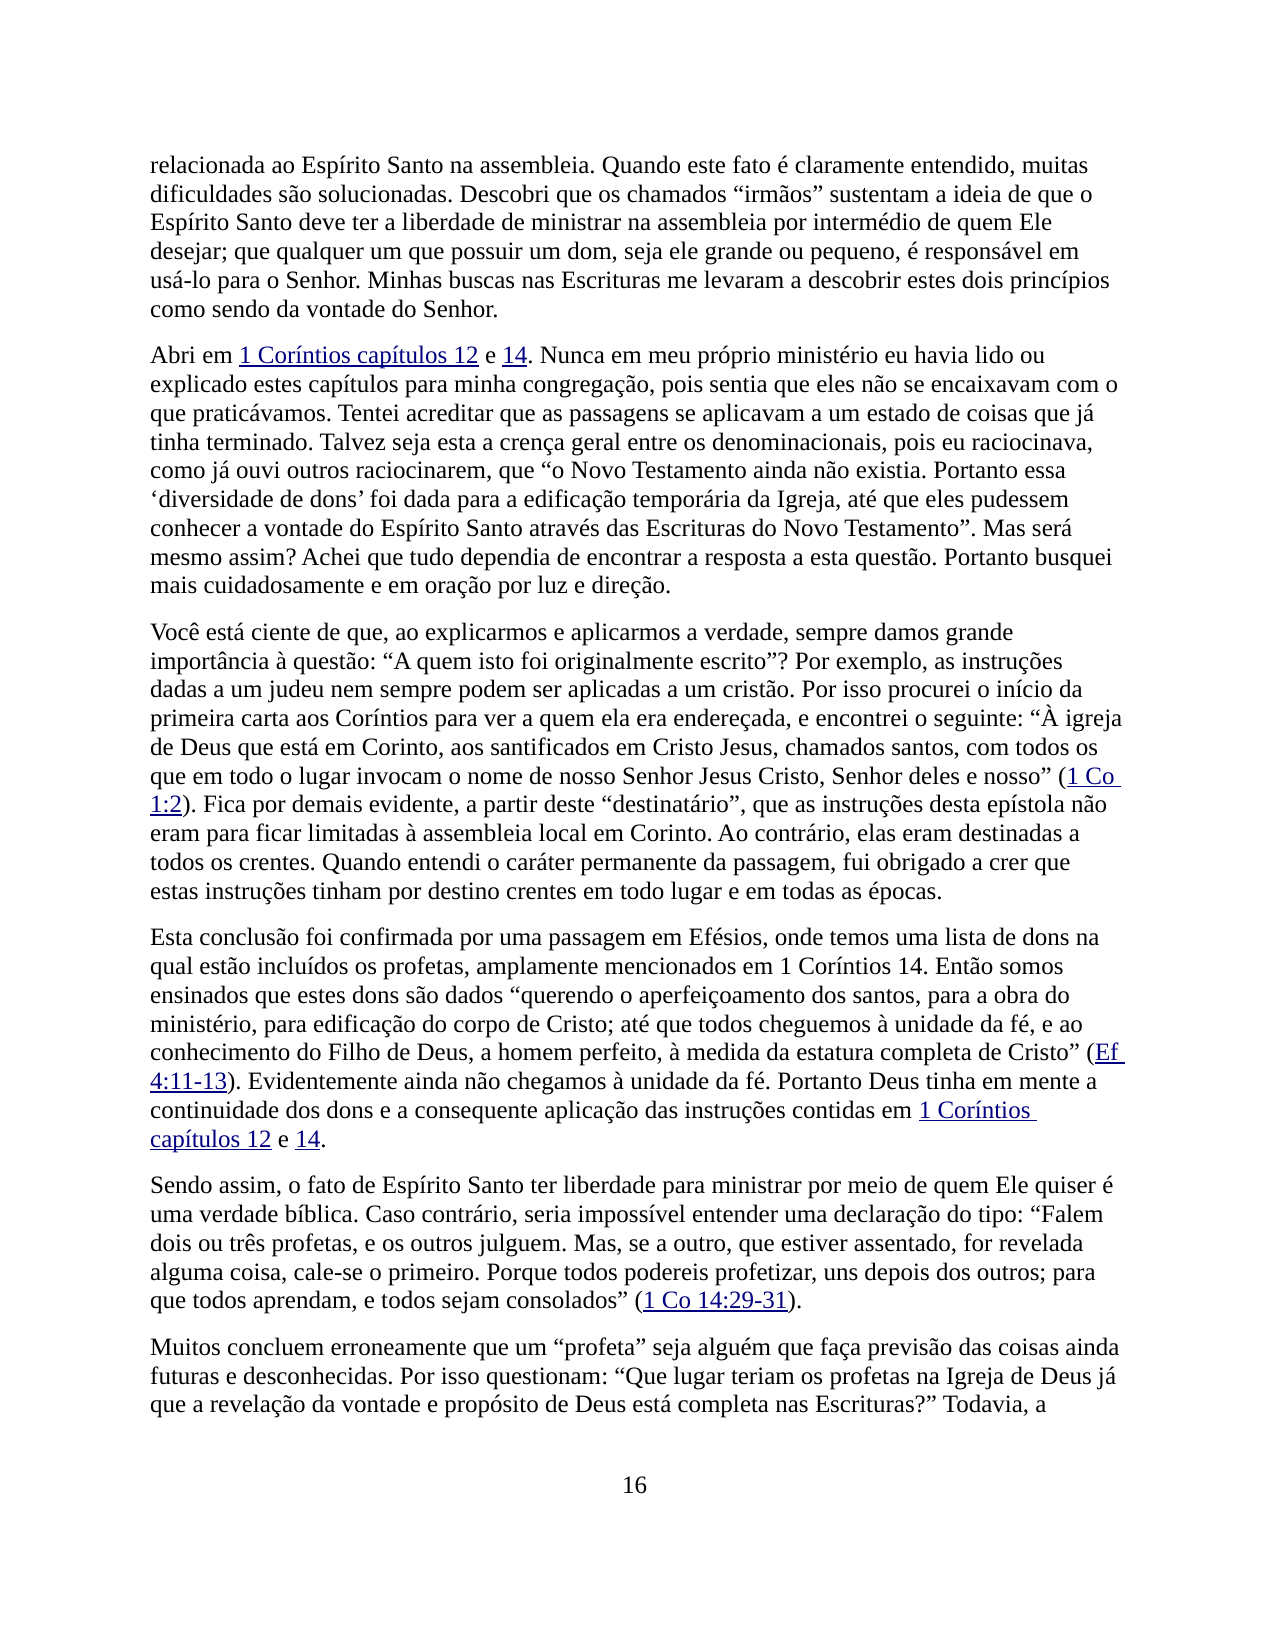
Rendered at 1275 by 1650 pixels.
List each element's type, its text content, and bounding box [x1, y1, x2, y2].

text Sendo assim, o fato de Espírito Santo ter liberdade para ministrar por meio de quem Ele quiser é uma verdade bíblica. Caso contrário, seria impossível entender uma declaração do tipo: “Falem dois ou três profetas, e os outros julguem. Mas, se a outro, que estiver assentado, for revelada alguma coisa, cale-se o primeiro. Porque todos podereis profetizar, uns depois dos outros; para que todos aprendam, e todos sejam consolados” (1 Co 14:29-31). [150, 1170, 1125, 1314]
text Você está ciente de que, ao explicarmos e aplicarmos a verdade, sempre damos grande importância à questão: “A quem isto foi originalmente escrito”? Por exemplo, as instruções dadas a um judeu nem sempre podem ser aplicadas a um cristão. Por isso procurei o início da primeira carta aos Coríntios para ver a quem ela era endereçada, e encontrei o seguinte: “À igreja de Deus que está em Corinto, aos santificados em Cristo Jesus, chamados santos, com todos os que em todo o lugar invocam o nome de nosso Senhor Jesus Cristo, Senhor deles e nosso” (1 Co 1:2). Fica por demais evidente, a partir deste “destinatário”, que as instruções desta epístola não eram para ficar limitadas à assembleia local em Corinto. Ao contrário, elas eram destinadas a todos os crentes. Quando entendi o caráter permanente da passagem, fui obrigado a crer que estas instruções tinham por destino crentes em todo lugar e em todas as épocas. [150, 617, 1125, 904]
text relacionada ao Espírito Santo na assembleia. Quando este fato é claramente entendido, muitas dificuldades são solucionadas. Descobri que os chamados “irmãos” sustentam a ideia de que o Espírito Santo deve ter a liberdade de ministrar na assembleia por intermédio de quem Ele desejar; que qualquer um que possuir um dom, seja ele grande ou pequeno, é responsável em usá-lo para o Senhor. Minhas buscas nas Escrituras me levaram a descobrir estes dois princípios como sendo da vontade do Senhor. [150, 150, 1125, 322]
text Muitos concluem erroneamente que um “profeta” seja alguém que faça previsão das coisas ainda futuras e desconhecidas. Por isso questionam: “Que lugar teriam os profetas na Igreja de Deus já que a revelação da vontade e propósito de Deus está completa nas Escrituras?” Todavia, a [150, 1332, 1125, 1418]
text Esta conclusão foi confirmada por uma passagem em Efésios, onde temos uma lista de dons na qual estão incluídos os profetas, amplamente mencionados em 1 Coríntios 14. Então somos ensinados que estes dons são dados “querendo o aperfeiçoamento dos santos, para a obra do ministério, para edificação do corpo de Cristo; até que todos cheguemos à unidade da fé, e ao conhecimento do Filho de Deus, a homem perfeito, à medida da estatura completa de Cristo” (Ef 4:11-13). Evidentemente ainda não chegamos à unidade da fé. Portanto Deus tinha em mente a continuidade dos dons e a consequente aplicação das instruções contidas em 1 Coríntios capítulos 12 e 14. [150, 922, 1125, 1152]
text Abri em 1 Coríntios capítulos 12 e 14. Nunca em meu próprio ministério eu havia lido ou explicado estes capítulos para minha congregação, pois sentia que eles não se encaixavam com o que praticávamos. Tentei acreditar que as passagens se aplicavam a um estado de coisas que já tinha terminado. Talvez seja esta a crença geral entre os denominacionais, pois eu raciocinava, como já ouvi outros raciocinarem, que “o Novo Testamento ainda não existia. Portanto essa ‘diversidade de dons’ foi dada para a edificação temporária da Igreja, até que eles pudessem conhecer a vontade do Espírito Santo através das Escrituras do Novo Testamento”. Mas será mesmo assim? Achei que tudo dependia de encontrar a resposta a esta questão. Portanto busquei mais cuidadosamente e em oração por luz e direção. [150, 340, 1125, 599]
